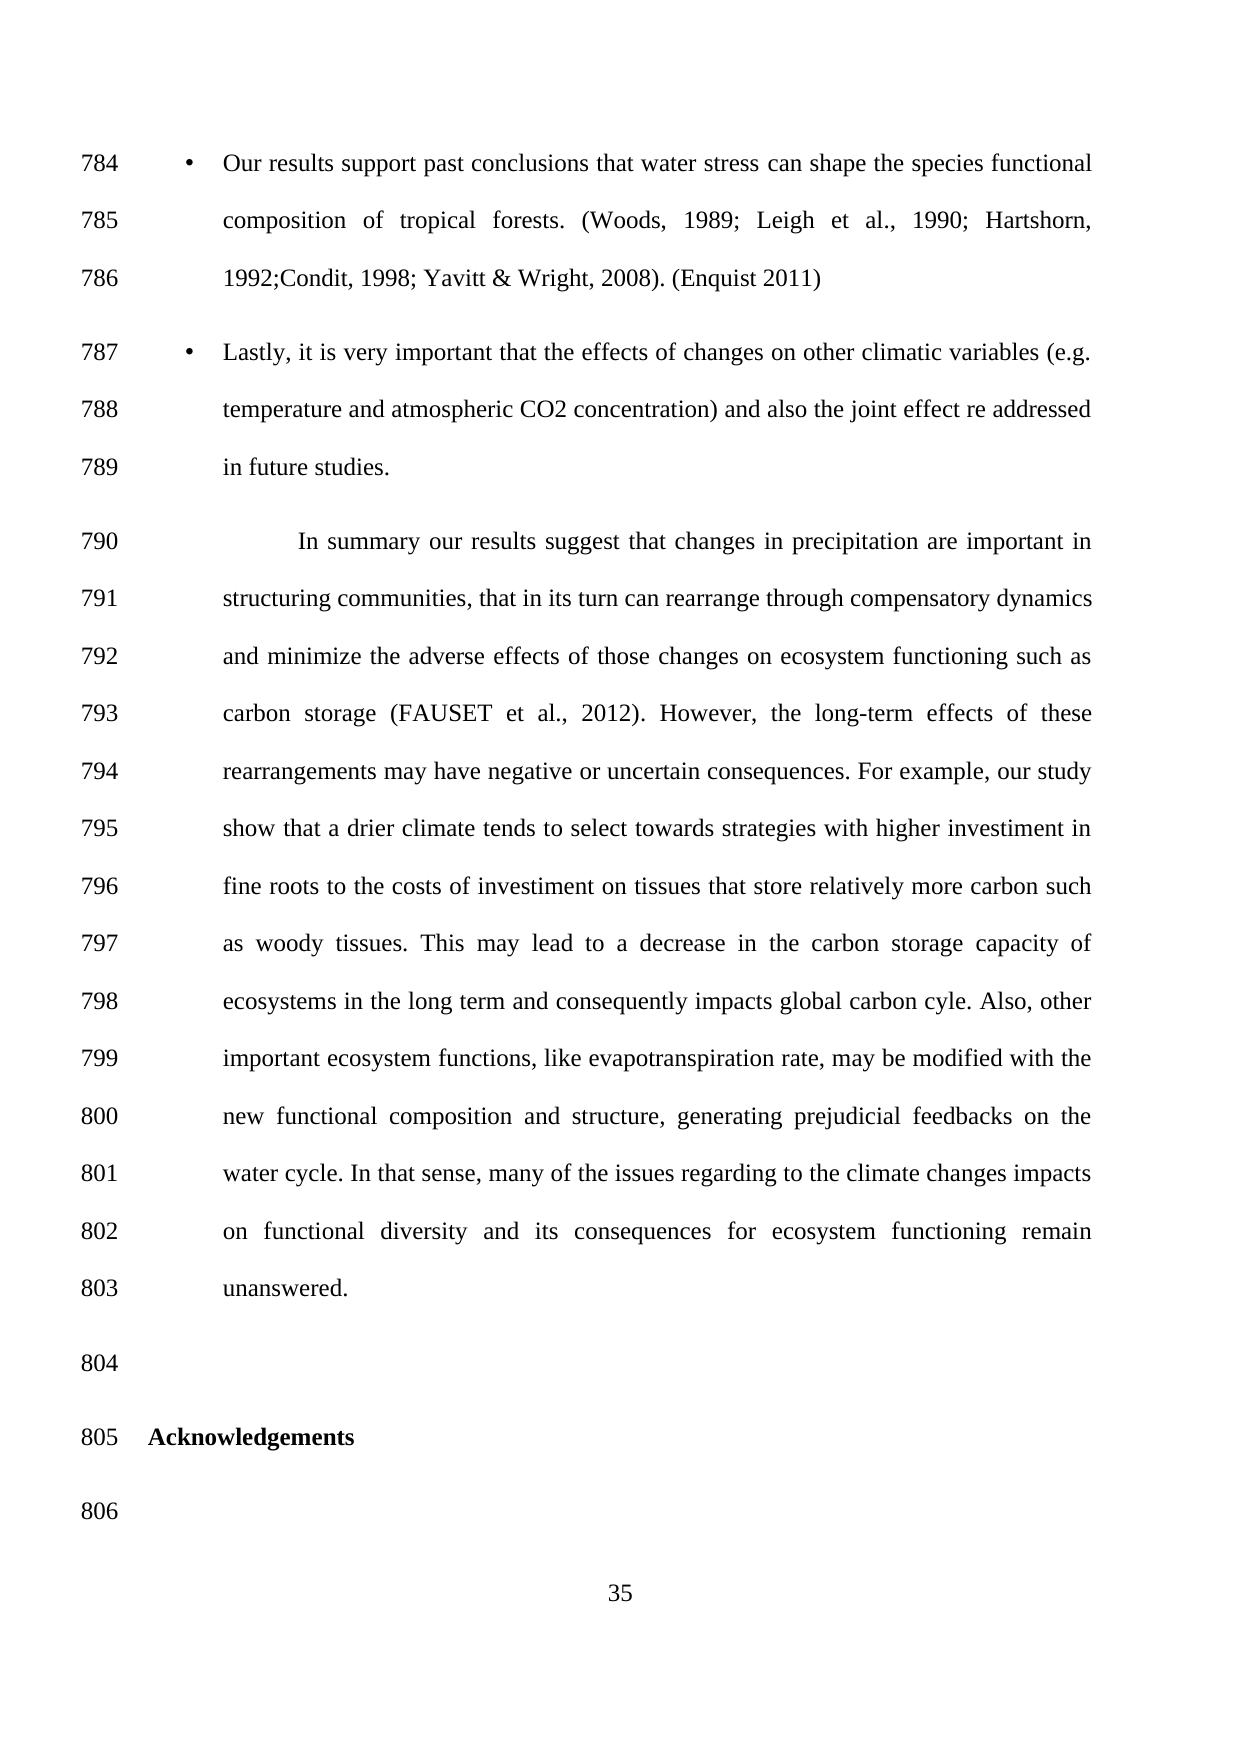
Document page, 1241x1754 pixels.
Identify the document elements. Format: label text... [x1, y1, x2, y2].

list Lastly, it is very important that the effects of changes on other climatic variables (e.g. temperature and atmospheric CO2 concentration) and also the joint effect re addressed in future studies. [185, 337, 1093, 481]
text Acknowledgements [148, 1422, 1093, 1451]
list In summary our results suggest that changes in precipitation are important in structuring communities, that in its turn can rearrange through compensatory dynamics and minimize the adverse effects of those changes on ecosystem functioning such as carbon storage (FAUSET et al., 2012)⁠. However, the long-term effects of these rearrangements may have negative or uncertain consequences. For example, our study show that a drier climate tends to select towards strategies with higher investiment in fine roots to the costs of investiment on tissues that store relatively more carbon such as woody tissues. This may lead to a decrease in the carbon storage capacity of ecosystems in the long term and consequently impacts global carbon cyle. Also, other important ecosystem functions, like evapotranspiration rate, may be modified with the new functional composition and structure, generating prejudicial feedbacks on the water cycle. In that sense, many of the issues regarding to the climate changes impacts on functional diversity and its consequences for ecosystem functioning remain unanswered. [185, 526, 1093, 1302]
list Our results support past conclusions that water stress can shape the species functional composition of tropical forests. (Woods, 1989; Leigh et al., 1990; Hartshorn, 1992;Condit, 1998; Yavitt & Wright, 2008). (Enquist 2011) [185, 148, 1093, 291]
